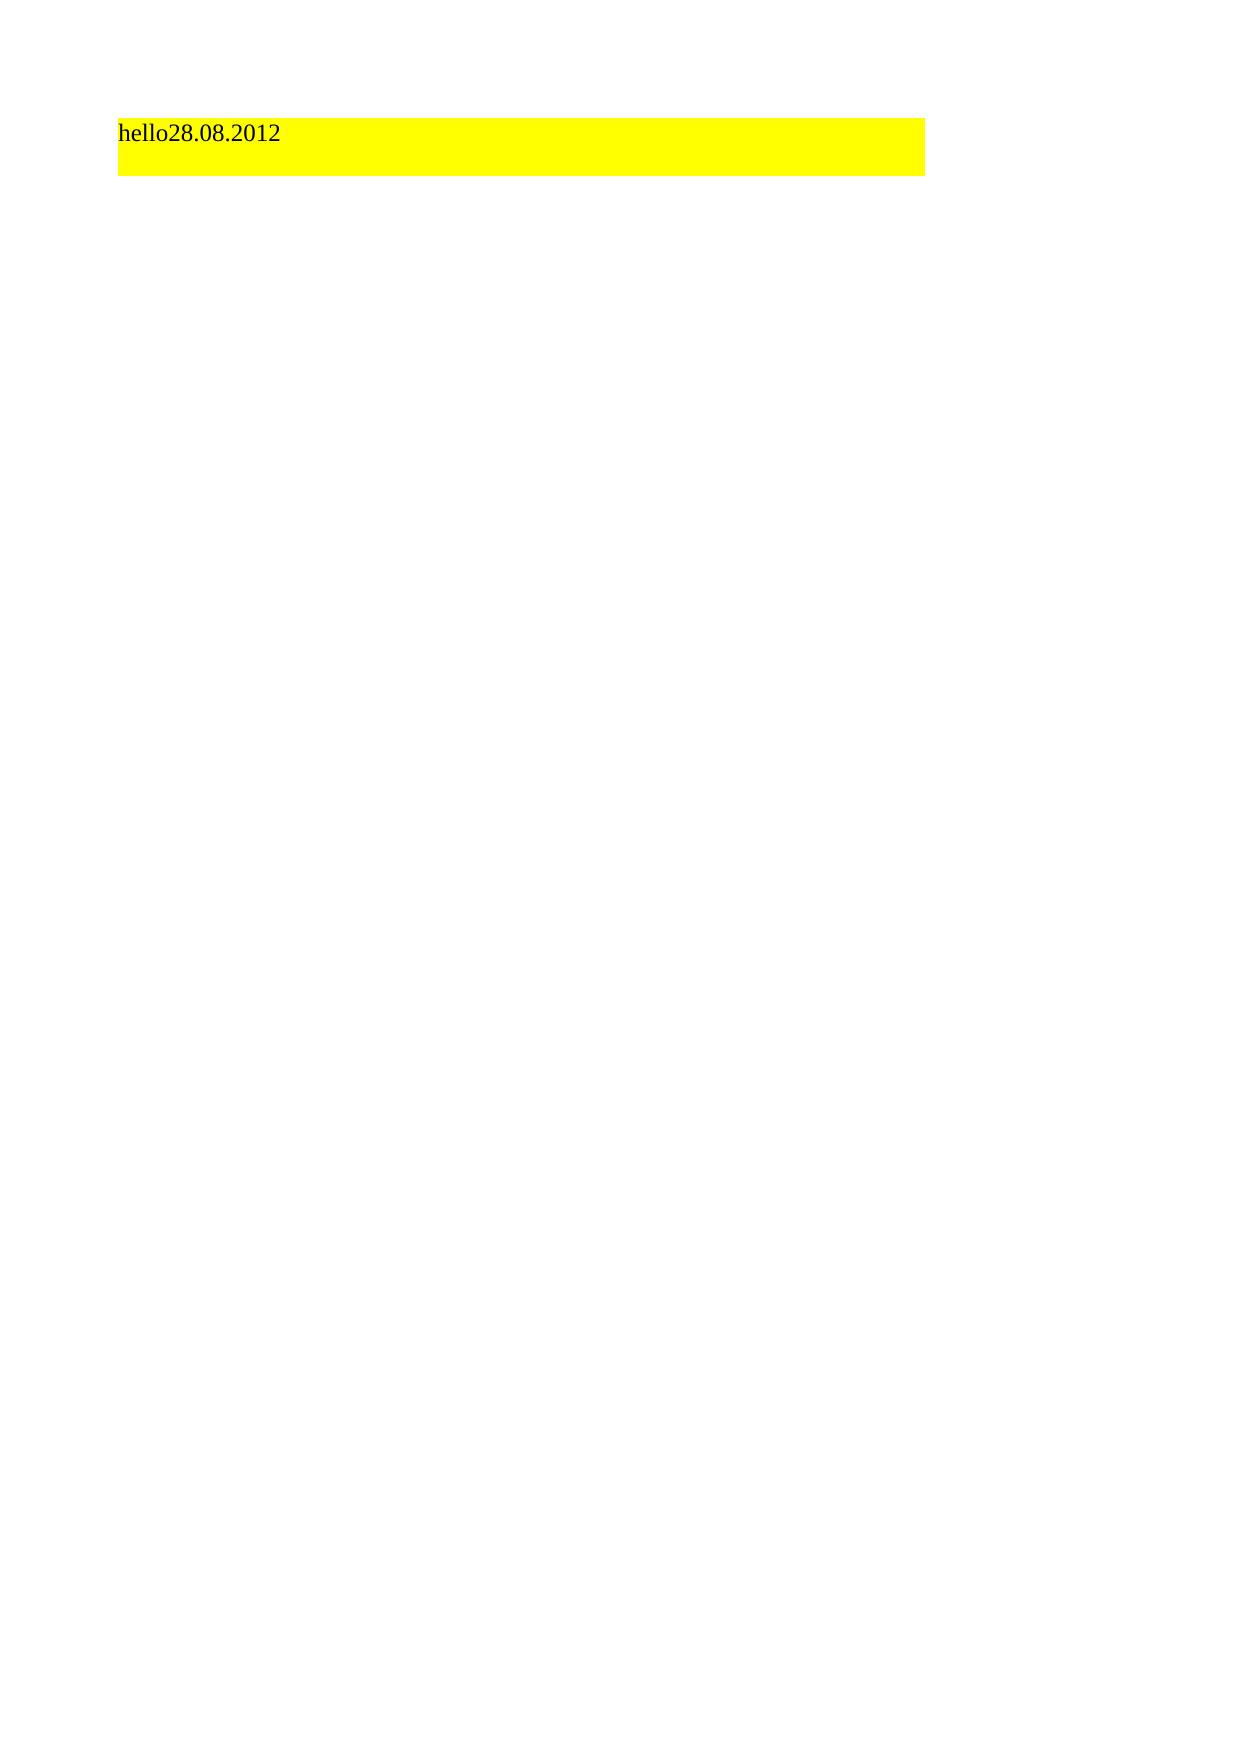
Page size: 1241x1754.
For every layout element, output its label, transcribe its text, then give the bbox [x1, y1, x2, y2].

text hello28.08.2012 [118, 118, 925, 147]
